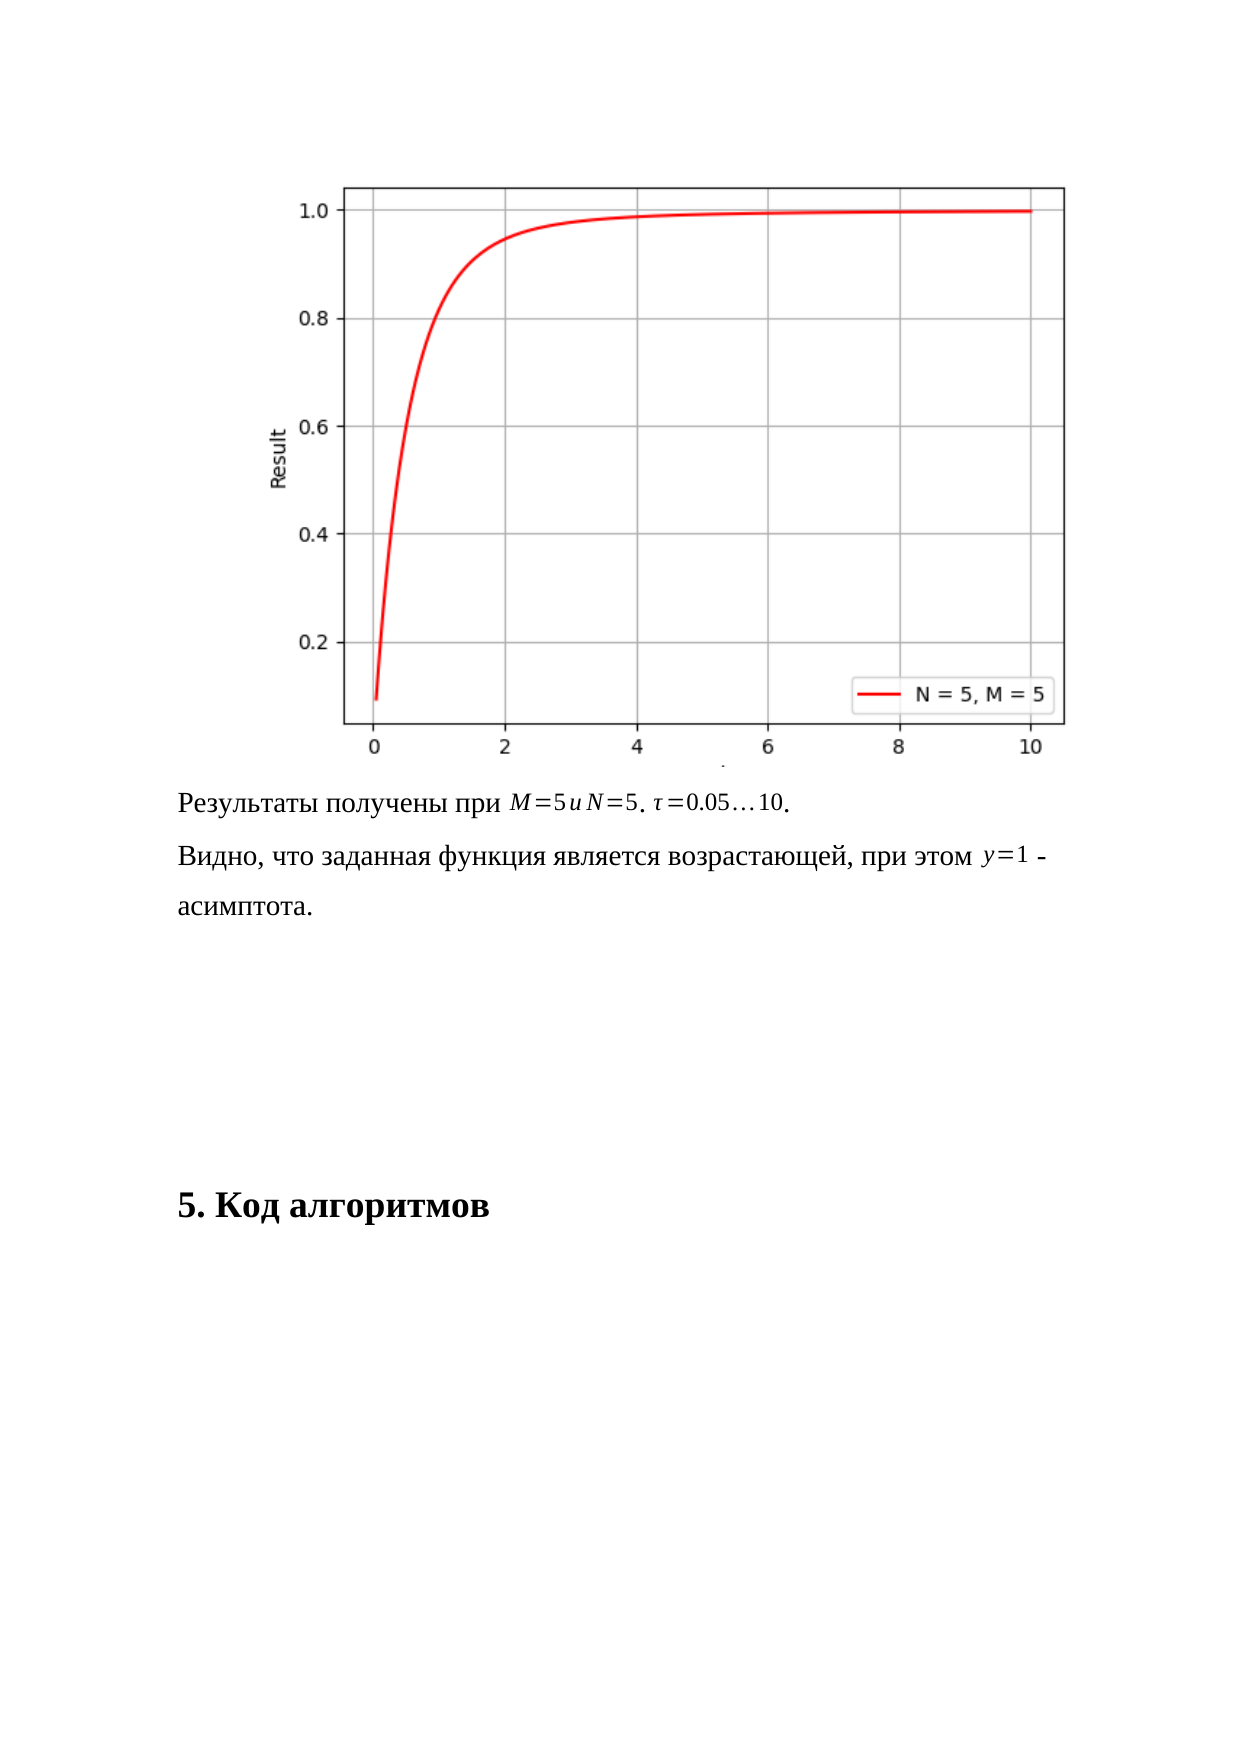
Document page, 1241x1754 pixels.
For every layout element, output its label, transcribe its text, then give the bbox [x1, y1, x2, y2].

picture [229, 118, 1100, 767]
text Результаты получены при . . [177, 165, 1152, 819]
text 5. Код алгоритмов [177, 1183, 1152, 1226]
text Видно, что заданная функция является возрастающей, при этом - асимптота. [177, 838, 1152, 922]
